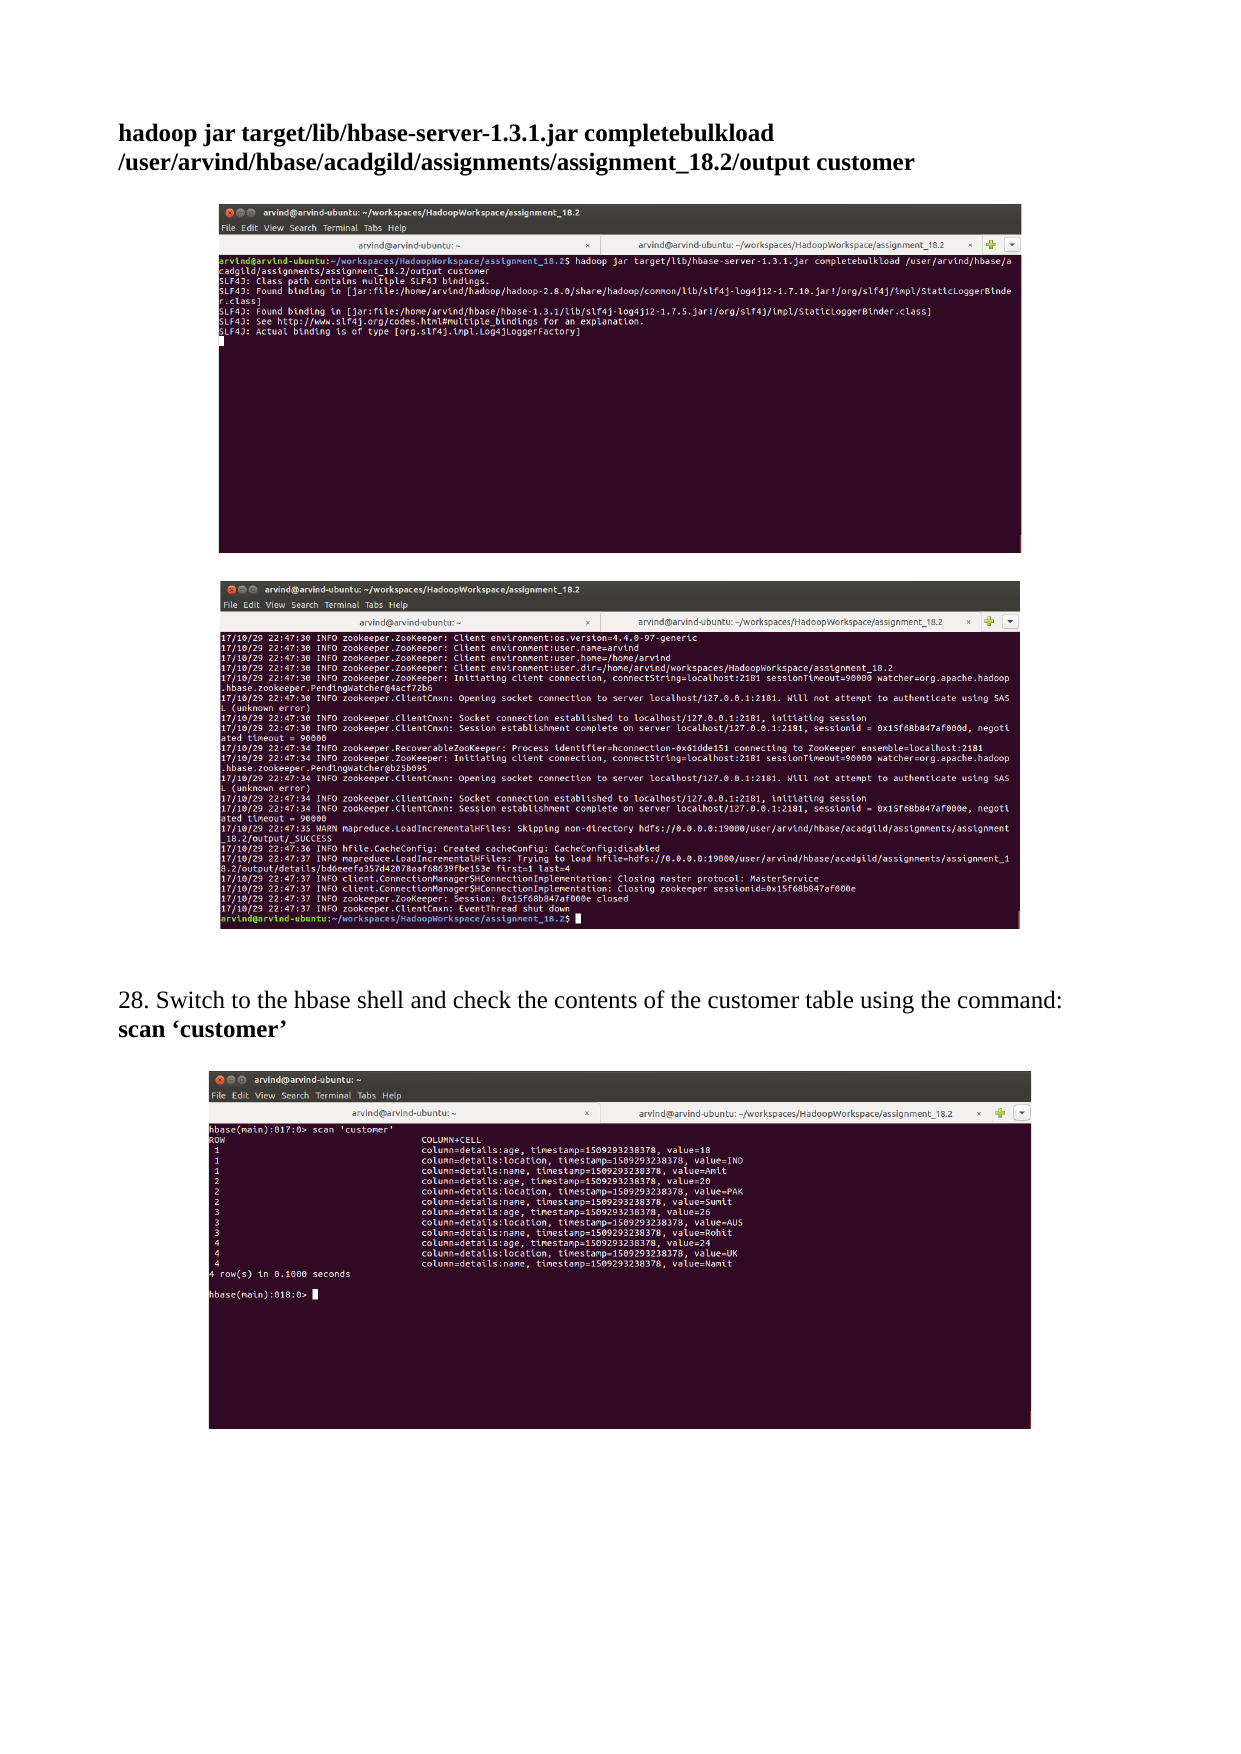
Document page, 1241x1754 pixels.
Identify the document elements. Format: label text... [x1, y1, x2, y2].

text 28. Switch to the hbase shell and check the contents of the customer table using the command: [118, 986, 1122, 1014]
picture [208, 1071, 1032, 1429]
text hadoop jar target/lib/hbase-server-1.3.1.jar completebulkload /user/arvind/hbase/acadgild/assignments/assignment_18.2/output customer [118, 118, 1122, 176]
picture [218, 204, 1022, 553]
text scan ‘customer’ [118, 1014, 1122, 1043]
picture [220, 581, 1020, 929]
